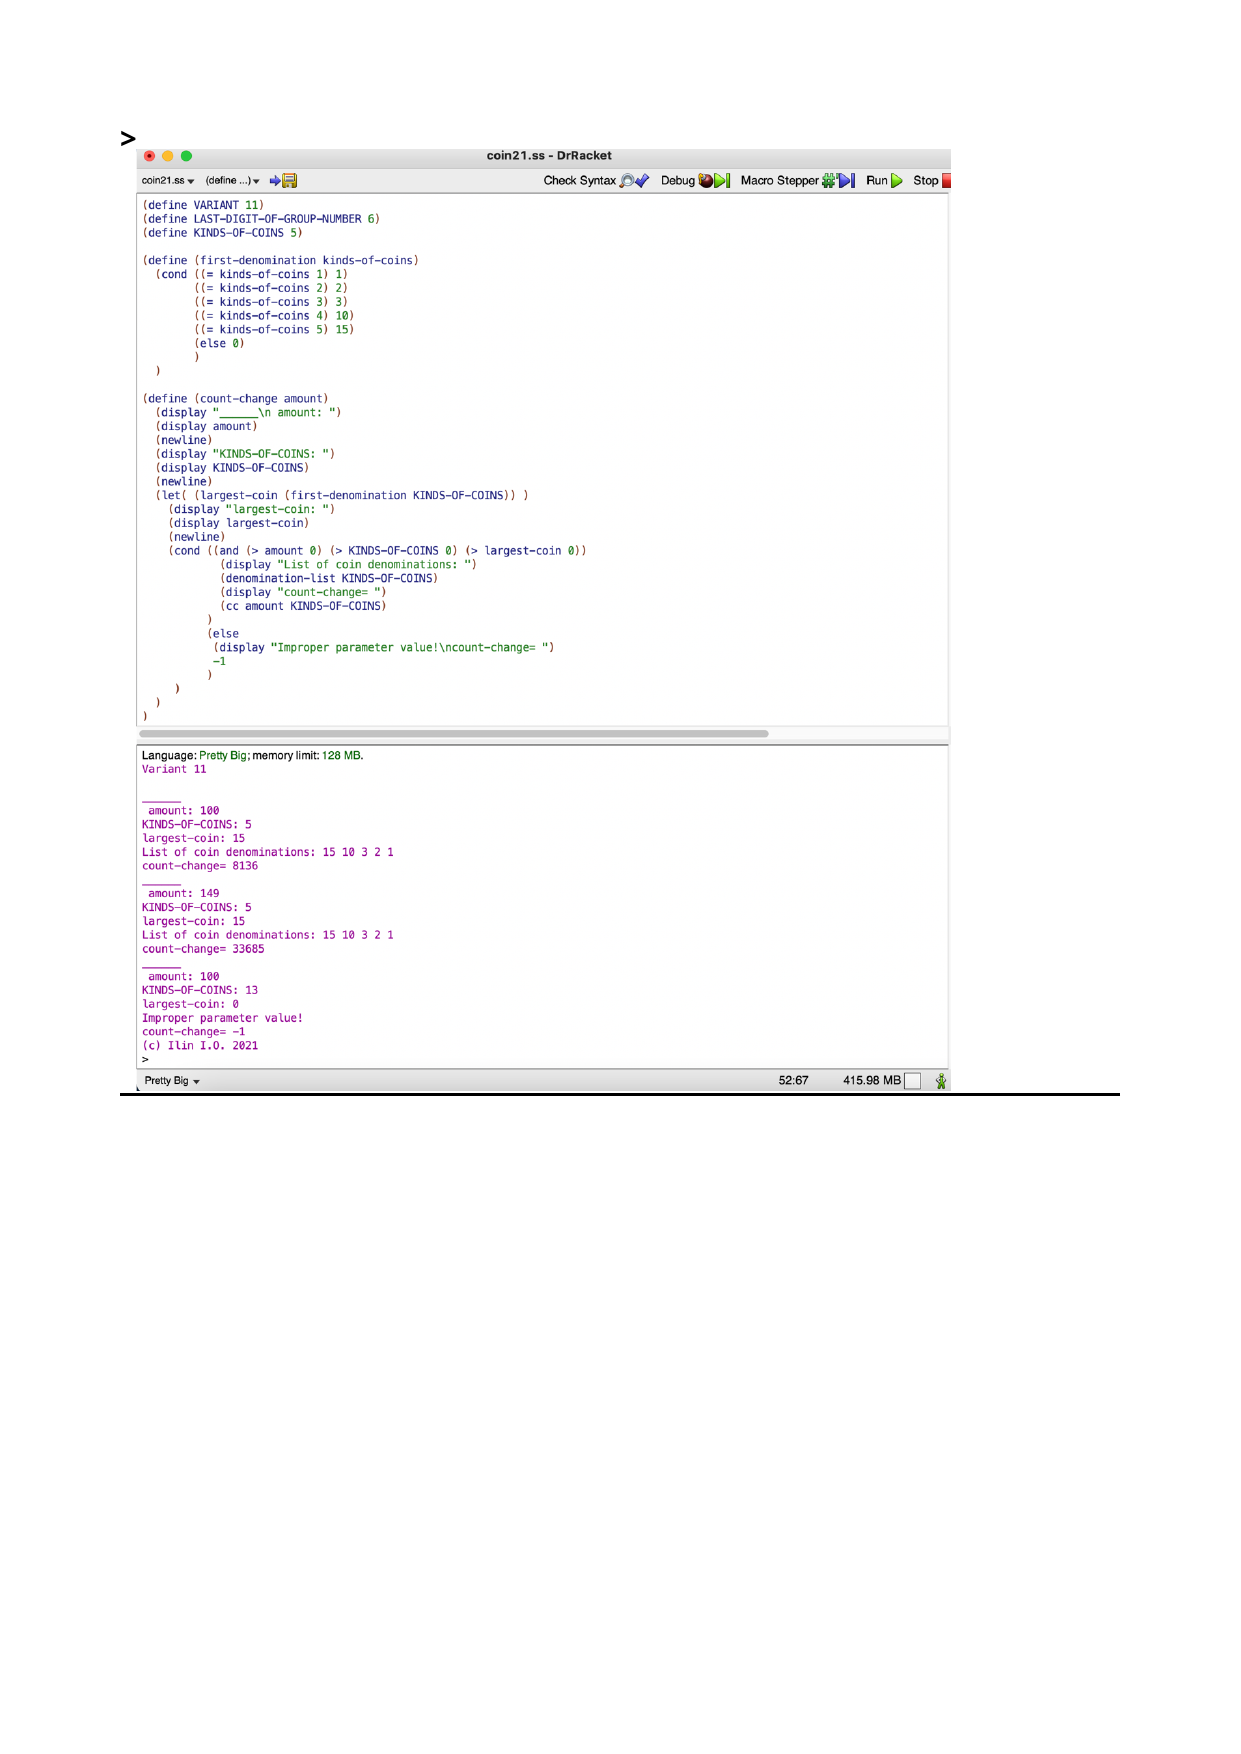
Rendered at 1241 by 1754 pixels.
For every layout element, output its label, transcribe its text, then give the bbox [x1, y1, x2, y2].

text > [120, 118, 1120, 1093]
